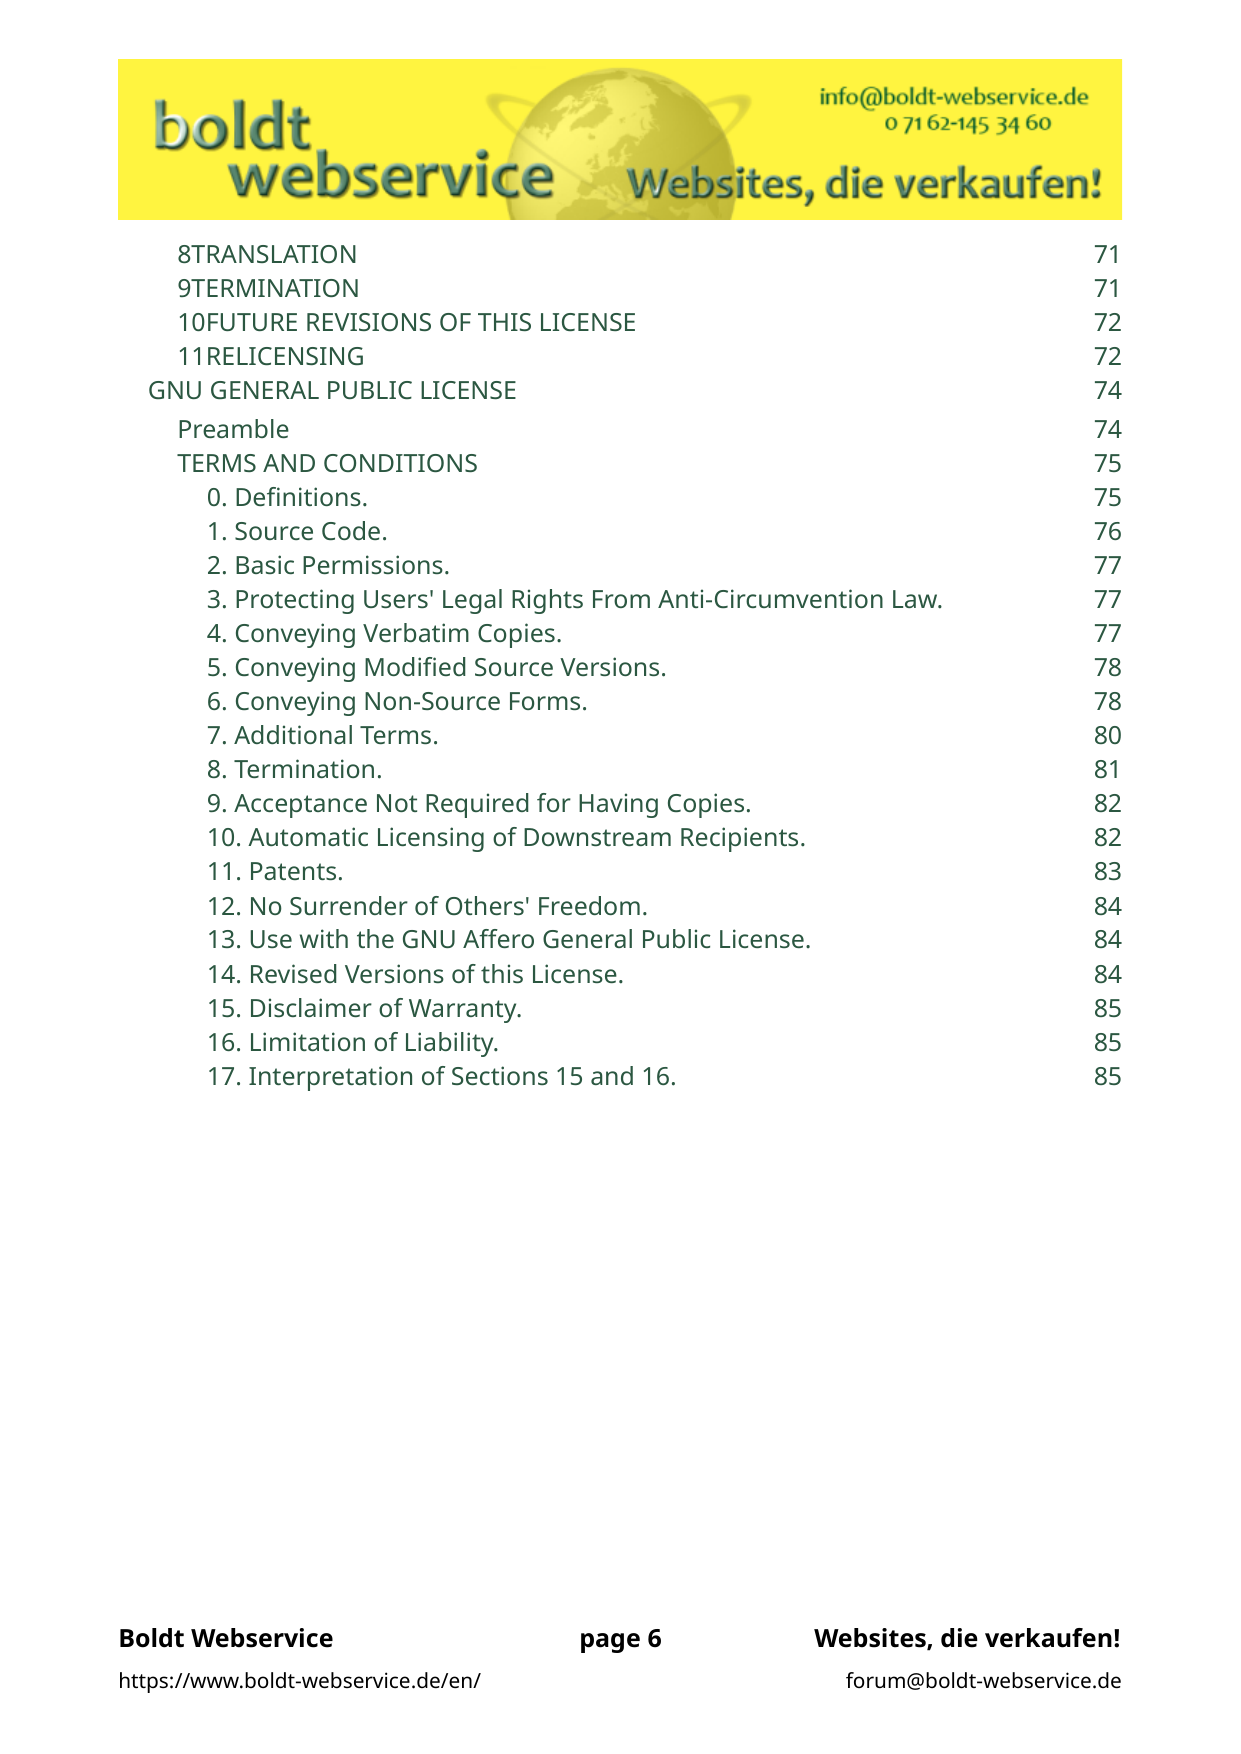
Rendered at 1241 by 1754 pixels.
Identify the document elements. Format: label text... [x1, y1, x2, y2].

text 12. No Surrender of Others' Freedom. 84 [207, 888, 1122, 922]
text 10FUTURE REVISIONS OF THIS LICENSE 72 [177, 304, 1122, 338]
text 4. Conveying Verbatim Copies. 77 [207, 616, 1122, 650]
text 15. Disclaimer of Warranty. 85 [207, 990, 1122, 1024]
text 3. Protecting Users' Legal Rights From Anti-Circumvention Law. 77 [207, 582, 1122, 616]
text Preamble 74 [177, 411, 1122, 445]
text 9. Acceptance Not Required for Having Copies. 82 [207, 786, 1122, 820]
text GNU GENERAL PUBLIC LICENSE 74 [148, 372, 1122, 407]
text TERMS AND CONDITIONS 75 [177, 445, 1122, 479]
text 0. Definitions. 75 [207, 479, 1122, 513]
text 7. Additional Terms. 80 [207, 718, 1122, 752]
text 10. Automatic Licensing of Downstream Recipients. 82 [207, 820, 1122, 854]
text 11RELICENSING 72 [177, 338, 1122, 372]
text 16. Limitation of Liability. 85 [207, 1024, 1122, 1058]
text 6. Conveying Non-Source Forms. 78 [207, 684, 1122, 718]
text 8TRANSLATION 71 [177, 236, 1122, 270]
text 9TERMINATION 71 [177, 270, 1122, 304]
text 2. Basic Permissions. 77 [207, 547, 1122, 582]
text 13. Use with the GNU Affero General Public License. 84 [207, 922, 1122, 956]
text 1. Source Code. 76 [207, 513, 1122, 547]
picture [118, 59, 1123, 220]
text 11. Patents. 83 [207, 854, 1122, 888]
text 17. Interpretation of Sections 15 and 16. 85 [207, 1058, 1122, 1092]
text 8. Termination. 81 [207, 752, 1122, 786]
text 5. Conveying Modified Source Versions. 78 [207, 650, 1122, 684]
text 14. Revised Versions of this License. 84 [207, 956, 1122, 990]
